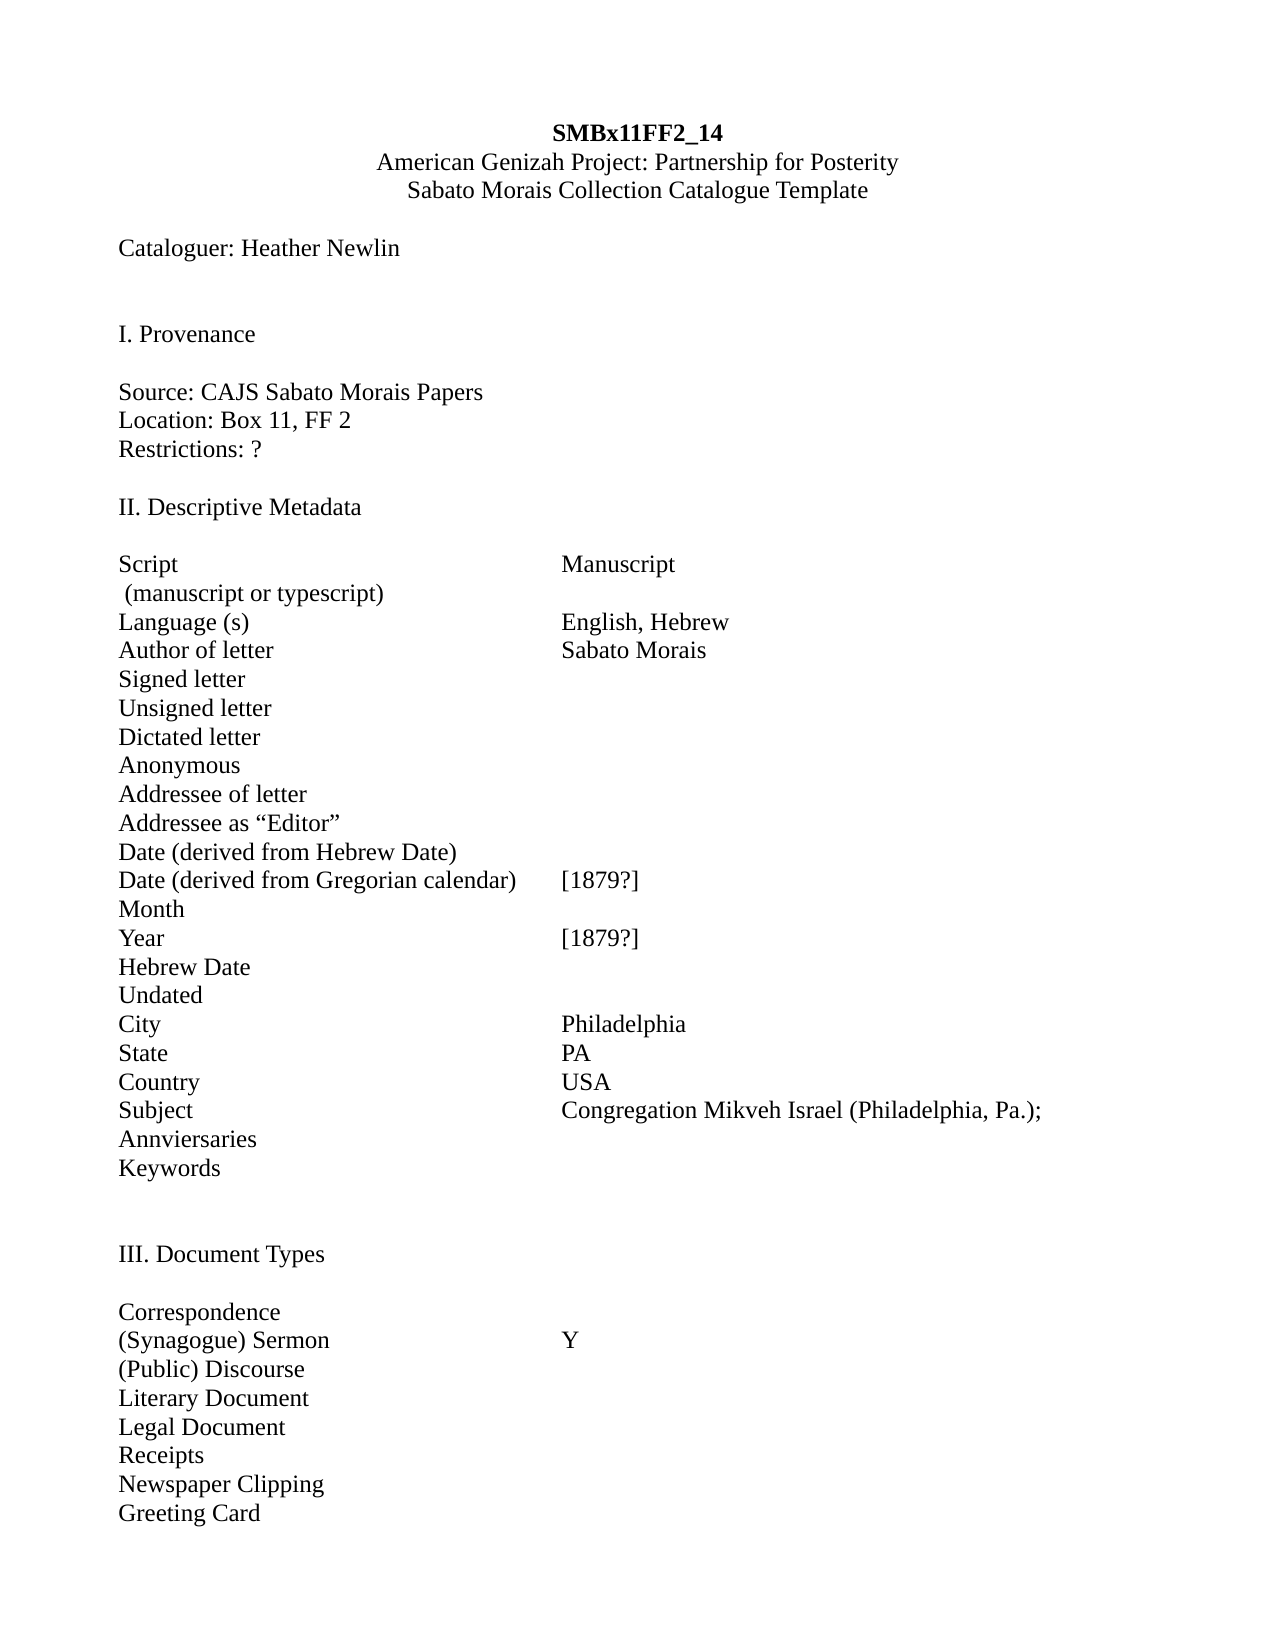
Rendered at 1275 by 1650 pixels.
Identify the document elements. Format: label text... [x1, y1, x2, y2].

text (manuscript or typescript) [118, 578, 1157, 607]
text Unsigned letter [118, 693, 1157, 722]
text Source: CAJS Sabato Morais Papers [118, 377, 1157, 406]
text II. Descriptive Metadata [118, 492, 1157, 521]
text Newspaper Clipping [118, 1469, 1157, 1498]
text Language (s) English, Hebrew [118, 607, 1157, 636]
text Date (derived from Hebrew Date) [118, 837, 1157, 866]
text Subject Congregation Mikveh Israel (Philadelphia, Pa.); Annviersaries [118, 1096, 1157, 1153]
text State PA [118, 1038, 1157, 1067]
text Correspondence [118, 1297, 1157, 1326]
text (Public) Discourse [118, 1354, 1157, 1383]
text City Philadelphia [118, 1009, 1157, 1038]
text Greeting Card [118, 1498, 1157, 1527]
text I. Provenance [118, 319, 1157, 348]
text Date (derived from Gregorian calendar) [1879?] [118, 866, 1157, 894]
text Year [1879?] [118, 923, 1157, 952]
text Anonymous [118, 751, 1157, 779]
text Location: Box 11, FF 2 [118, 406, 1157, 434]
text Restrictions: ? [118, 434, 1157, 463]
text Cataloguer: Heather Newlin [118, 233, 1157, 262]
text SMBx11FF2_14 [118, 118, 1157, 147]
text Script Manuscript [118, 549, 1157, 578]
text Addressee as “Editor” [118, 808, 1157, 837]
text III. Document Types [118, 1239, 1157, 1268]
text American Genizah Project: Partnership for Posterity [118, 147, 1157, 176]
text Undated [118, 981, 1157, 1009]
text Keywords [118, 1153, 1157, 1182]
text Country USA [118, 1067, 1157, 1096]
text (Synagogue) Sermon Y [118, 1326, 1157, 1354]
text Hebrew Date [118, 952, 1157, 981]
text Signed letter [118, 664, 1157, 693]
text Dictated letter [118, 722, 1157, 751]
text Month [118, 894, 1157, 923]
text Author of letter Sabato Morais [118, 636, 1157, 664]
text Addressee of letter [118, 779, 1157, 808]
text Literary Document [118, 1383, 1157, 1412]
text Receipts [118, 1441, 1157, 1469]
text Sabato Morais Collection Catalogue Template [118, 176, 1157, 204]
text Legal Document [118, 1412, 1157, 1441]
